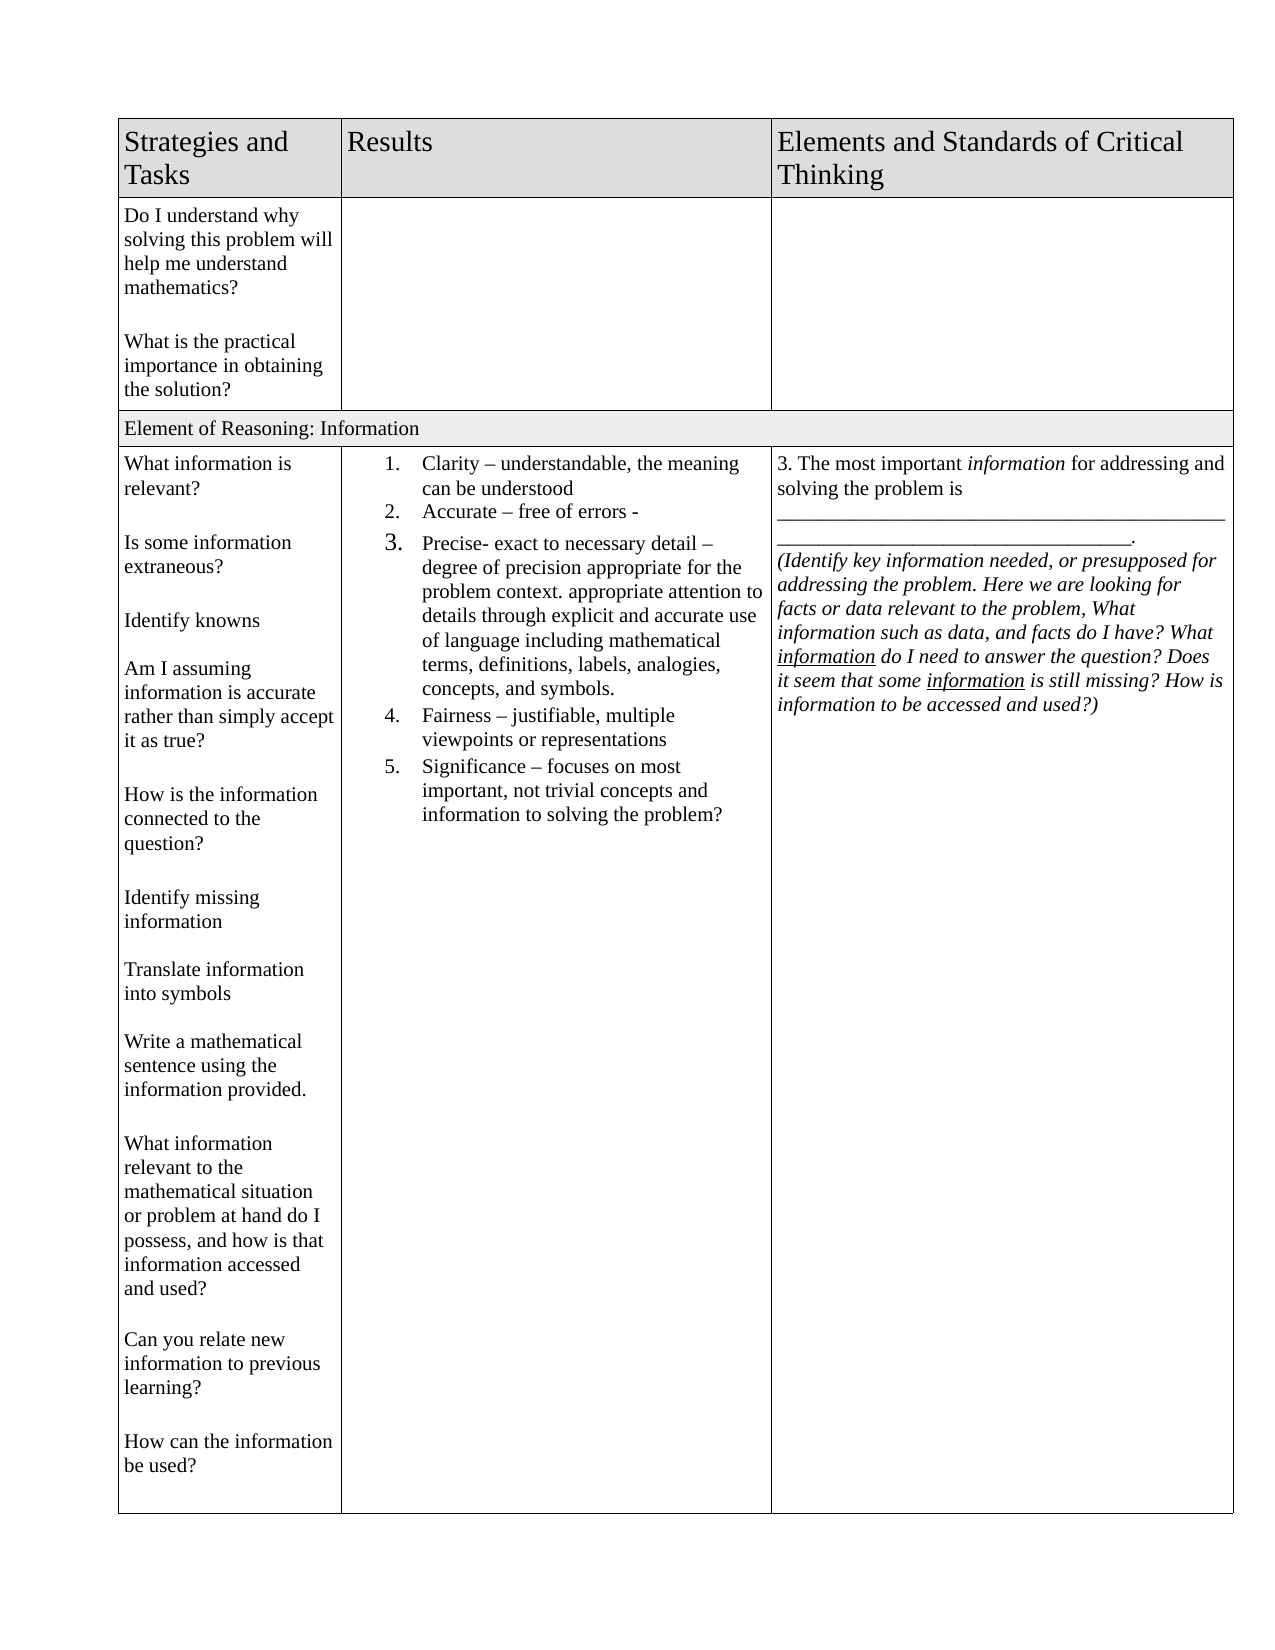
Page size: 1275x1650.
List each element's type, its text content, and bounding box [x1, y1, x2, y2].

table_header Strategies and Tasks [119, 119, 341, 197]
table_header Elements and Standards of Critical Thinking [772, 119, 1233, 197]
table_cell Clarity – understandable, the meaning can be understood Accurate – free of errors - Precise- exact to necessary detail – degree of precision appropriate for the problem context. appropriate attention to details through explicit and accurate use of language including mathematical terms, definitions, labels, analogies, concepts, and symbols. Fairness – justifiable, multiple viewpoints or representations Significance – focuses on most important, not trivial concepts and information to solving the problem? [342, 447, 771, 1513]
table_cell What information is relevant? Is some information extraneous? Identify knowns Am I assuming information is accurate rather than simply accept it as true? How is the information connected to the question? Identify missing information Translate information into symbols Write a mathematical sentence using the information provided. What information relevant to the mathematical situation or problem at hand do I possess, and how is that information accessed and used? Can you relate new information to previous learning? How can the information be used? [119, 447, 341, 1513]
table_cell 3. The most important information for addressing and solving the problem is _____________________________________________________________________________. (Identify key information needed, or presupposed for addressing the problem. Here we are looking for facts or data relevant to the problem, What information such as data, and facts do I have? What information do I need to answer the question? Does it seem that some information is still missing? How is information to be accessed and used?) [772, 447, 1233, 1513]
table_cell [342, 198, 771, 410]
table_cell Element of Reasoning: Information [119, 411, 1233, 446]
table_cell [772, 198, 1233, 410]
table_cell Do I understand why solving this problem will help me understand mathematics? What is the practical importance in obtaining the solution? [119, 198, 341, 410]
table_header Results [342, 119, 771, 197]
